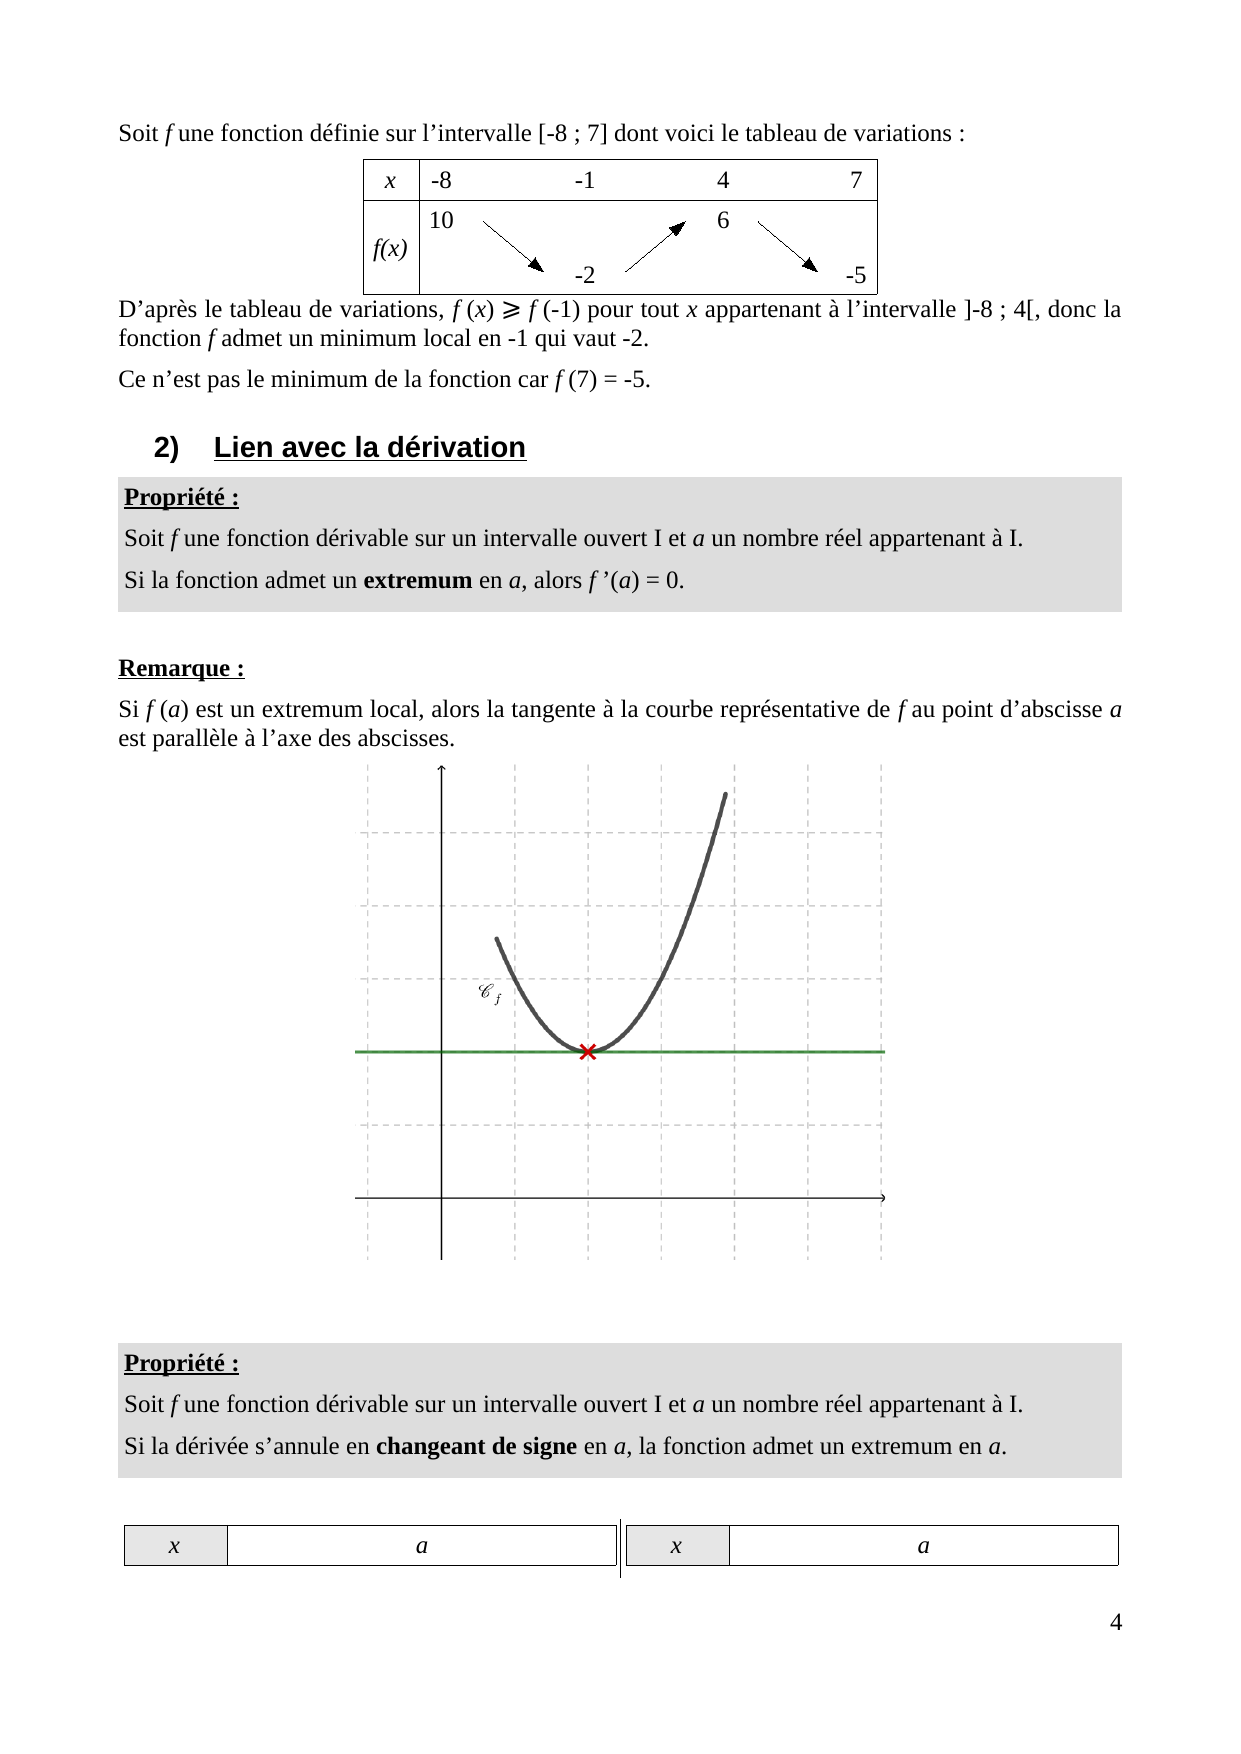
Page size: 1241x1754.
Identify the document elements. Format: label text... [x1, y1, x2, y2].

table_header x [364, 160, 419, 200]
table_cell 10 [420, 201, 463, 294]
table_header Propriété : Soit f une fonction dérivable sur un intervalle ouvert I et a un nombre réel appartenant à I. Si la dérivée s’annule en changeant de signe en a, la fonction admet un extremum en a. [118, 1343, 1122, 1478]
text Soit f une fonction définie sur l’intervalle [-8 ; 7] dont voici le tableau de variations : [118, 118, 1122, 147]
table_header -1 [565, 160, 605, 200]
table_header [463, 160, 564, 200]
table_cell -2 [565, 201, 605, 294]
table_cell [741, 201, 835, 294]
table_header [285, 1526, 369, 1565]
table_header [787, 1526, 871, 1565]
table_header x [125, 1526, 227, 1565]
text Remarque : [118, 653, 1122, 682]
table_header [118, 1519, 620, 1578]
table_header [560, 1526, 616, 1565]
text Si f (a) est un extremum local, alors la tangente à la courbe représentative de f au point d’abscisse a est parallèle à l’axe des abscisses. [118, 694, 1122, 752]
table_header [730, 1526, 787, 1565]
table_header [605, 160, 705, 200]
table_cell 6 [705, 201, 741, 294]
table_header a [369, 1526, 477, 1565]
table_cell -5 [835, 201, 877, 294]
table_header [228, 1526, 285, 1565]
subtitle Lien avec la dérivation [153, 431, 1122, 464]
table_header [621, 1519, 1122, 1578]
table_header x [627, 1526, 729, 1565]
table_header 7 [835, 160, 877, 200]
table_header -8 [420, 160, 463, 200]
table_cell f(x) [364, 201, 419, 294]
text Ce n’est pas le minimum de la fonction car f (7) = -5. [118, 364, 1122, 393]
table_header a [871, 1526, 979, 1565]
table_header [1062, 1526, 1118, 1565]
table_cell [605, 201, 705, 294]
text D’après le tableau de variations, f (x) ⩾ f (-1) pour tout x appartenant à l’intervalle ]-8 ; 4[, donc la fonction f admet un minimum local en -1 qui vaut -2. [118, 294, 1122, 352]
table_header [741, 160, 835, 200]
table_header [979, 1526, 1062, 1565]
table_cell [463, 201, 564, 294]
picture [355, 764, 886, 1260]
table_header 4 [705, 160, 741, 200]
table_header Propriété : Soit f une fonction dérivable sur un intervalle ouvert I et a un nombre réel appartenant à I. Si la fonction admet un extremum en a, alors f ’(a) = 0. [118, 477, 1122, 612]
table_header [477, 1526, 559, 1565]
